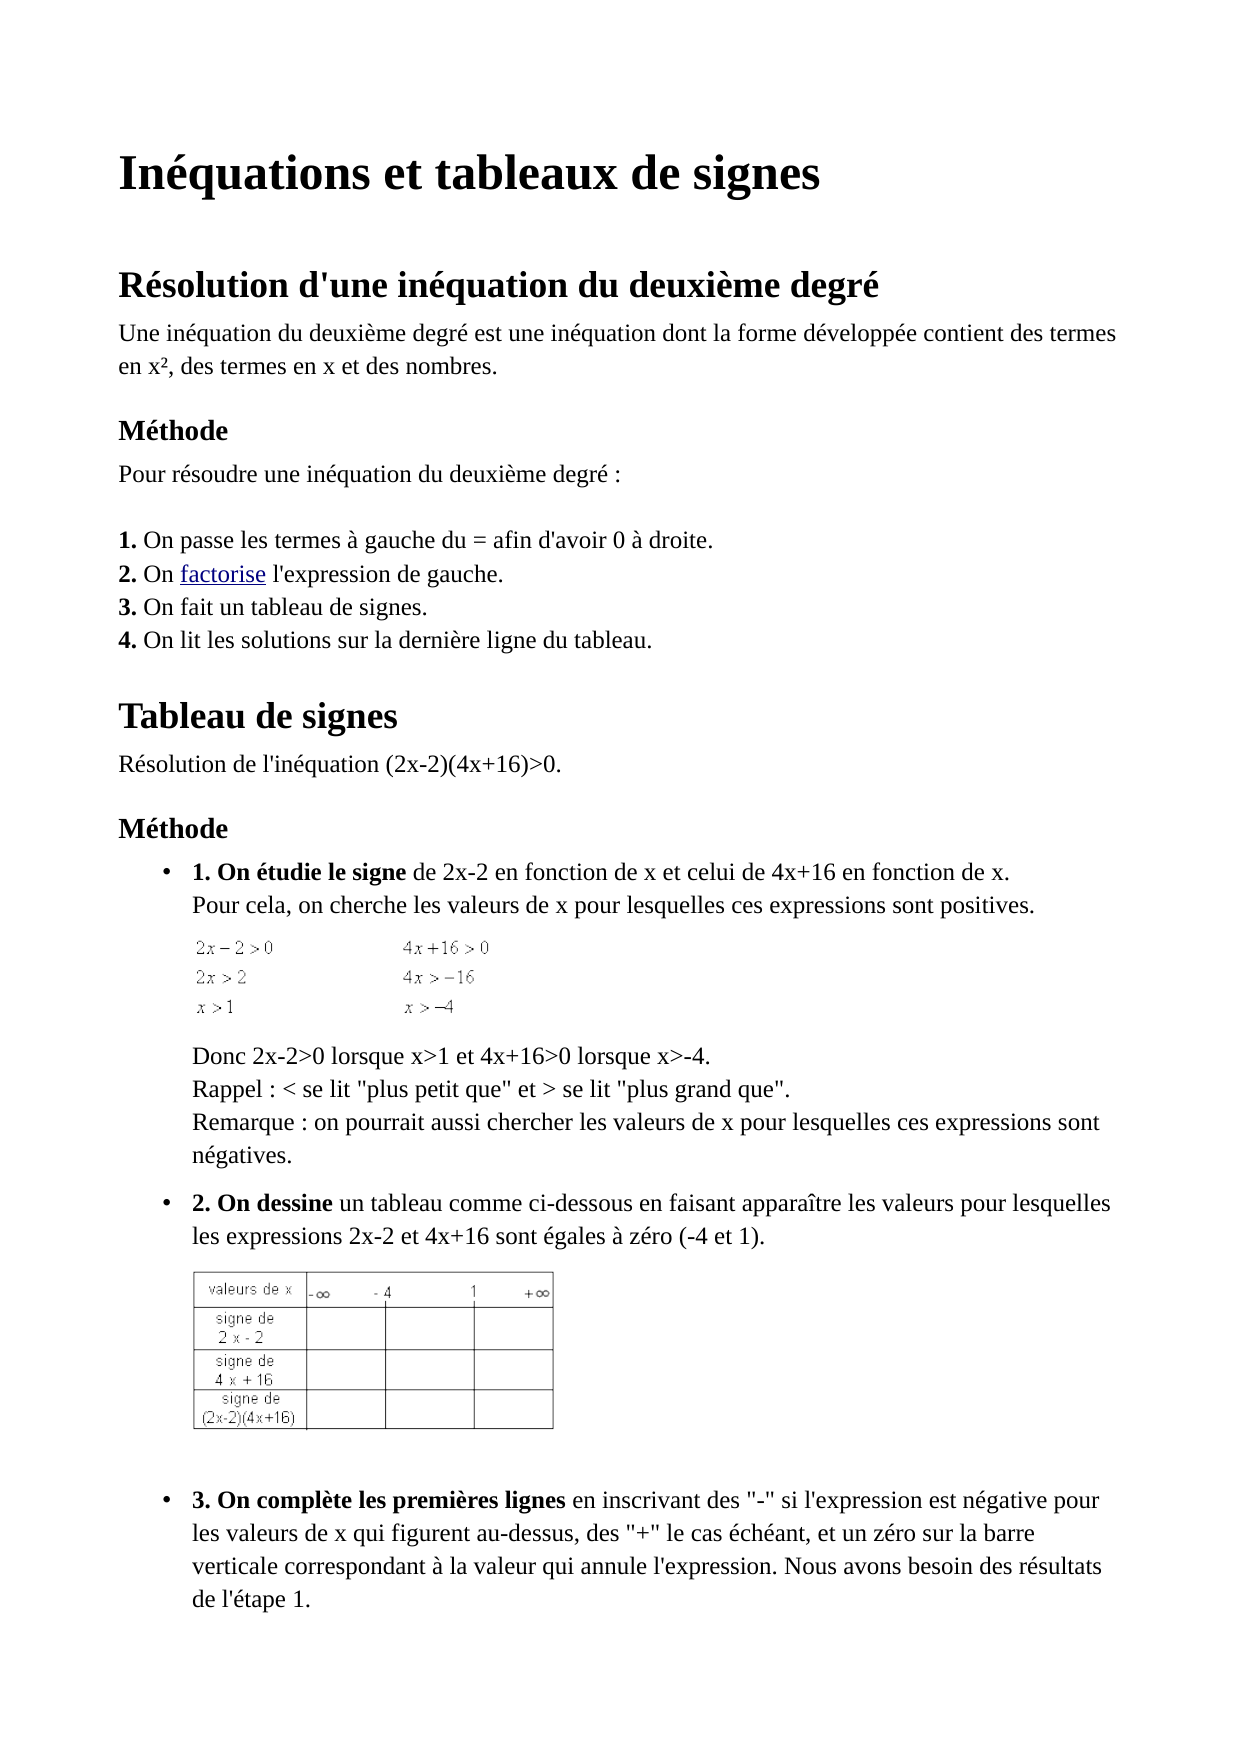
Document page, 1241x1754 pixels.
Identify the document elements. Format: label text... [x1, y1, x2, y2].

picture [191, 1268, 555, 1433]
subtitle Méthode [118, 413, 1122, 447]
subtitle Inéquations et tableaux de signes [118, 143, 1122, 201]
subtitle Résolution d'une inéquation du deuxième degré [118, 263, 1122, 306]
text Pour résoudre une inéquation du deuxième degré : 1. On passe les termes à gauche du = afin d'avoir 0 à droite. 2. On factorise l'expression de gauche. 3. On fait un tableau de signes. 4. On lit les solutions sur la dernière ligne du tableau. [118, 459, 1122, 653]
list 2. On dessine un tableau comme ci-dessous en faisant apparaître les valeurs pour lesquelles les expressions 2x-2 et 4x+16 sont égales à zéro (-4 et 1). [162, 1188, 1122, 1249]
list Donc 2x-2>0 lorsque x>1 et 4x+16>0 lorsque x>-4. Rappel : < se lit "plus petit que" et > se lit "plus grand que". Remarque : on pourrait aussi chercher les valeurs de x pour lesquelles ces expressions sont négatives. [162, 1041, 1122, 1169]
picture [191, 937, 492, 1023]
list 3. On complète les premières lignes en inscrivant des "-" si l'expression est négative pour les valeurs de x qui figurent au-dessus, des "+" le cas échéant, et un zéro sur la barre verticale correspondant à la valeur qui annule l'expression. Nous avons besoin des résultats de l'étape 1. [162, 1485, 1122, 1613]
text Résolution de l'inéquation (2x-2)(4x+16)>0. [118, 749, 1122, 777]
subtitle Tableau de signes [118, 693, 1122, 736]
text Une inéquation du deuxième degré est une inéquation dont la forme développée contient des termes en x², des termes en x et des nombres. [118, 318, 1122, 380]
list 1. On étudie le signe de 2x-2 en fonction de x et celui de 4x+16 en fonction de x. Pour cela, on cherche les valeurs de x pour lesquelles ces expressions sont positives. [162, 857, 1122, 919]
subtitle Méthode [118, 811, 1122, 844]
